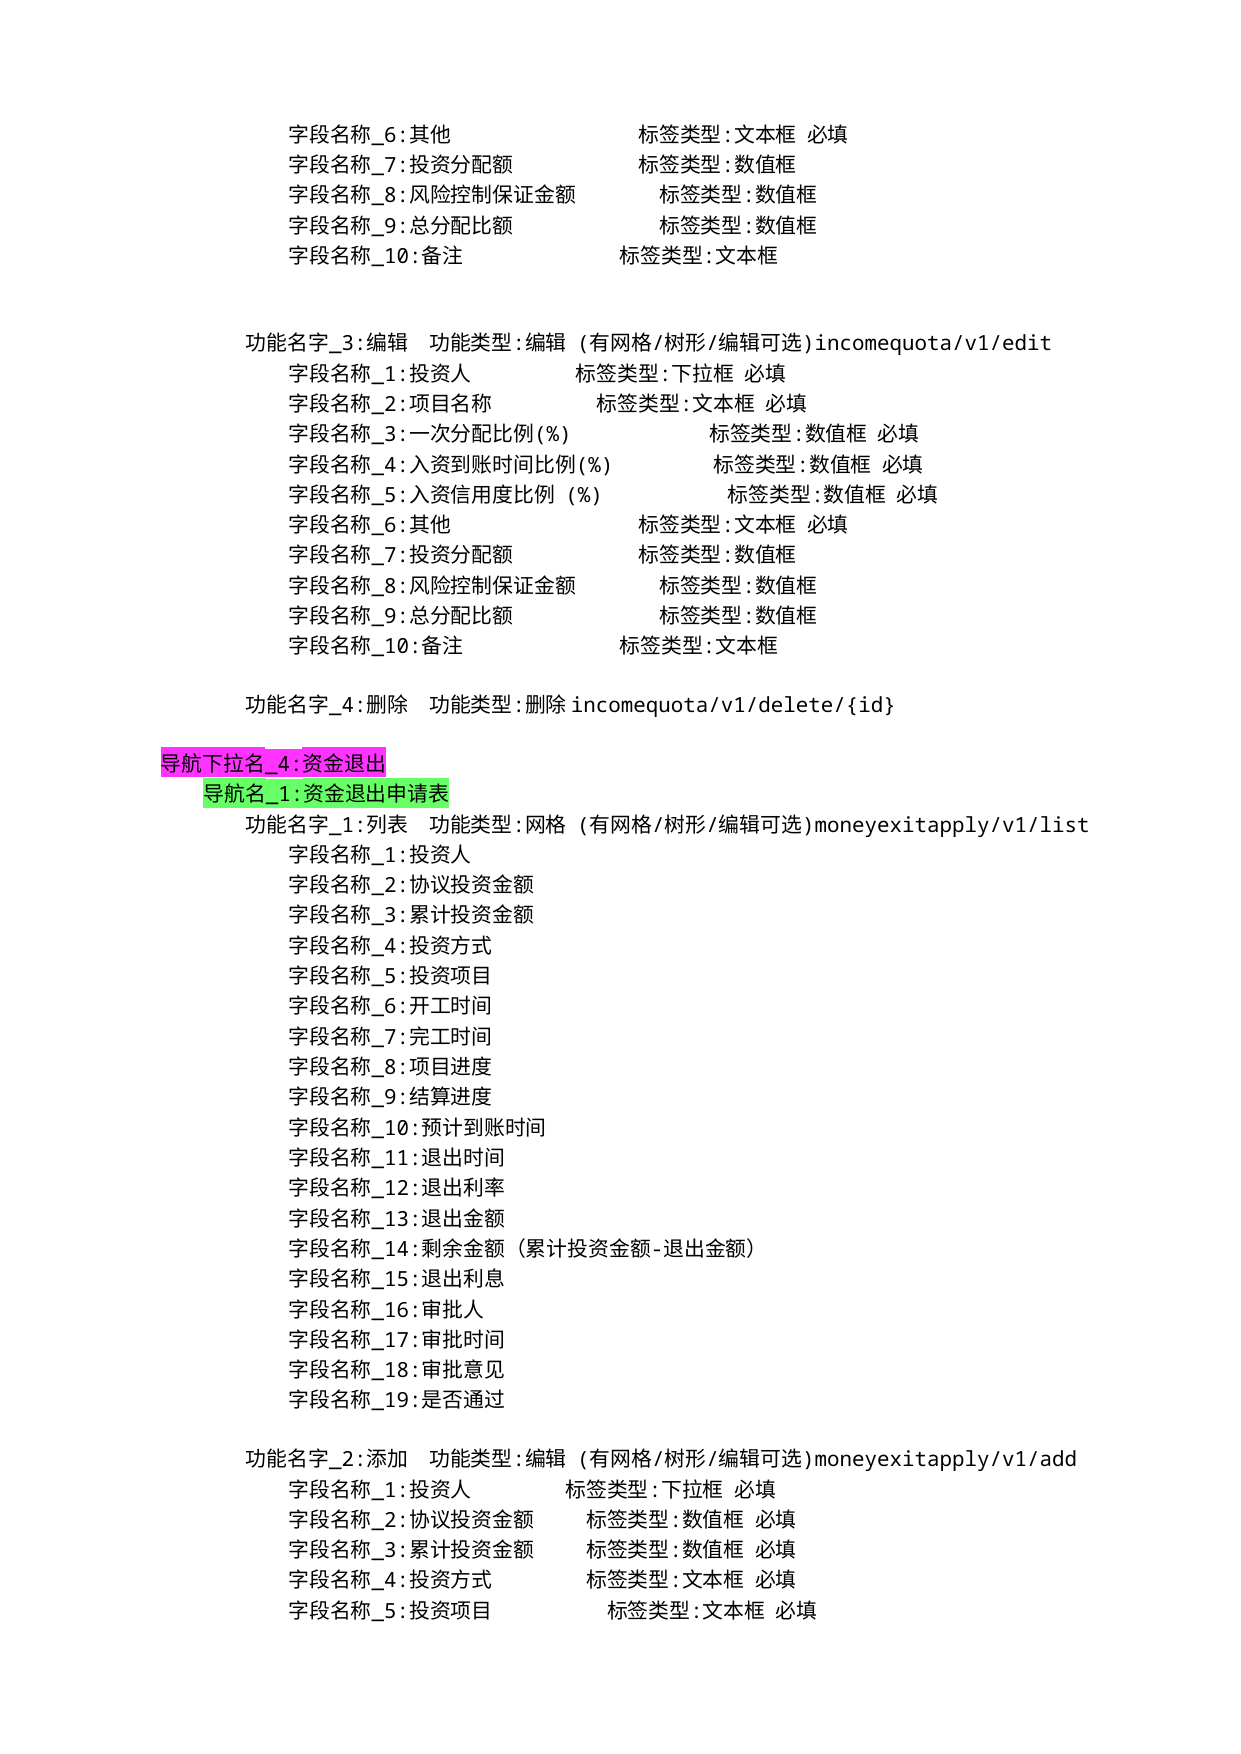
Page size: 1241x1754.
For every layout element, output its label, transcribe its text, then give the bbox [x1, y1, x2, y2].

text 字段名称_3:一次分配比例(%) 标签类型:数值框 必填 [118, 417, 1122, 448]
text 字段名称_10:备注 标签类型:文本框 [118, 630, 1122, 660]
text 字段名称_7:完工时间 [118, 1020, 1122, 1050]
text 字段名称_17:审批时间 [118, 1323, 1122, 1353]
text 字段名称_2:协议投资金额 [118, 868, 1122, 899]
text 字段名称_5:投资项目 标签类型:文本框 必填 [118, 1594, 1122, 1624]
text 功能名字_4:删除 功能类型:删除incomequota/v1/delete/{id} [118, 688, 1122, 719]
text 字段名称_4:投资方式 标签类型:文本框 必填 [118, 1564, 1122, 1594]
text 字段名称_2:项目名称 标签类型:文本框 必填 [118, 387, 1122, 417]
text 功能名字_3:编辑 功能类型:编辑 (有网格/树形/编辑可选)incomequota/v1/edit [118, 327, 1122, 357]
text 字段名称_1:投资人 [118, 838, 1122, 868]
text 字段名称_8:风险控制保证金额 标签类型:数值框 [118, 569, 1122, 599]
text 字段名称_11:退出时间 [118, 1141, 1122, 1172]
text 字段名称_6:其他 标签类型:文本框 必填 [118, 508, 1122, 539]
text 字段名称_14:剩余金额（累计投资金额-退出金额） [118, 1232, 1122, 1262]
text 字段名称_9:结算进度 [118, 1081, 1122, 1111]
text 字段名称_8:项目进度 [118, 1050, 1122, 1081]
text 字段名称_5:投资项目 [118, 959, 1122, 990]
text 字段名称_1:投资人 标签类型:下拉框 必填 [118, 1473, 1122, 1503]
text 字段名称_3:累计投资金额 [118, 899, 1122, 929]
text 导航名_1:资金退出申请表 [118, 777, 1122, 808]
text 字段名称_7:投资分配额 标签类型:数值框 [118, 148, 1122, 179]
text 字段名称_9:总分配比额 标签类型:数值框 [118, 599, 1122, 630]
text 字段名称_16:审批人 [118, 1293, 1122, 1323]
text 功能名字_1:列表 功能类型:网格 (有网格/树形/编辑可选)moneyexitapply/v1/list [118, 808, 1122, 838]
text 字段名称_4:投资方式 [118, 929, 1122, 959]
text 字段名称_12:退出利率 [118, 1172, 1122, 1202]
text 字段名称_4:入资到账时间比例(%) 标签类型:数值框 必填 [118, 448, 1122, 478]
text 字段名称_10:预计到账时间 [118, 1111, 1122, 1141]
text 字段名称_2:协议投资金额 标签类型:数值框 必填 [118, 1503, 1122, 1533]
text 字段名称_9:总分配比额 标签类型:数值框 [118, 209, 1122, 239]
text 字段名称_15:退出利息 [118, 1262, 1122, 1293]
text 字段名称_6:开工时间 [118, 990, 1122, 1020]
text 导航下拉名_4:资金退出 [118, 747, 1122, 777]
text 字段名称_8:风险控制保证金额 标签类型:数值框 [118, 179, 1122, 209]
text 字段名称_10:备注 标签类型:文本框 [118, 239, 1122, 270]
text 字段名称_3:累计投资金额 标签类型:数值框 必填 [118, 1533, 1122, 1564]
text 功能名字_2:添加 功能类型:编辑 (有网格/树形/编辑可选)moneyexitapply/v1/add [118, 1442, 1122, 1473]
text 字段名称_19:是否通过 [118, 1384, 1122, 1414]
text 字段名称_18:审批意见 [118, 1353, 1122, 1384]
text 字段名称_13:退出金额 [118, 1202, 1122, 1232]
text 字段名称_1:投资人 标签类型:下拉框 必填 [118, 357, 1122, 387]
text 字段名称_5:入资信用度比例 (%) 标签类型:数值框 必填 [118, 478, 1122, 508]
text 字段名称_6:其他 标签类型:文本框 必填 [118, 118, 1122, 148]
text 字段名称_7:投资分配额 标签类型:数值框 [118, 539, 1122, 569]
